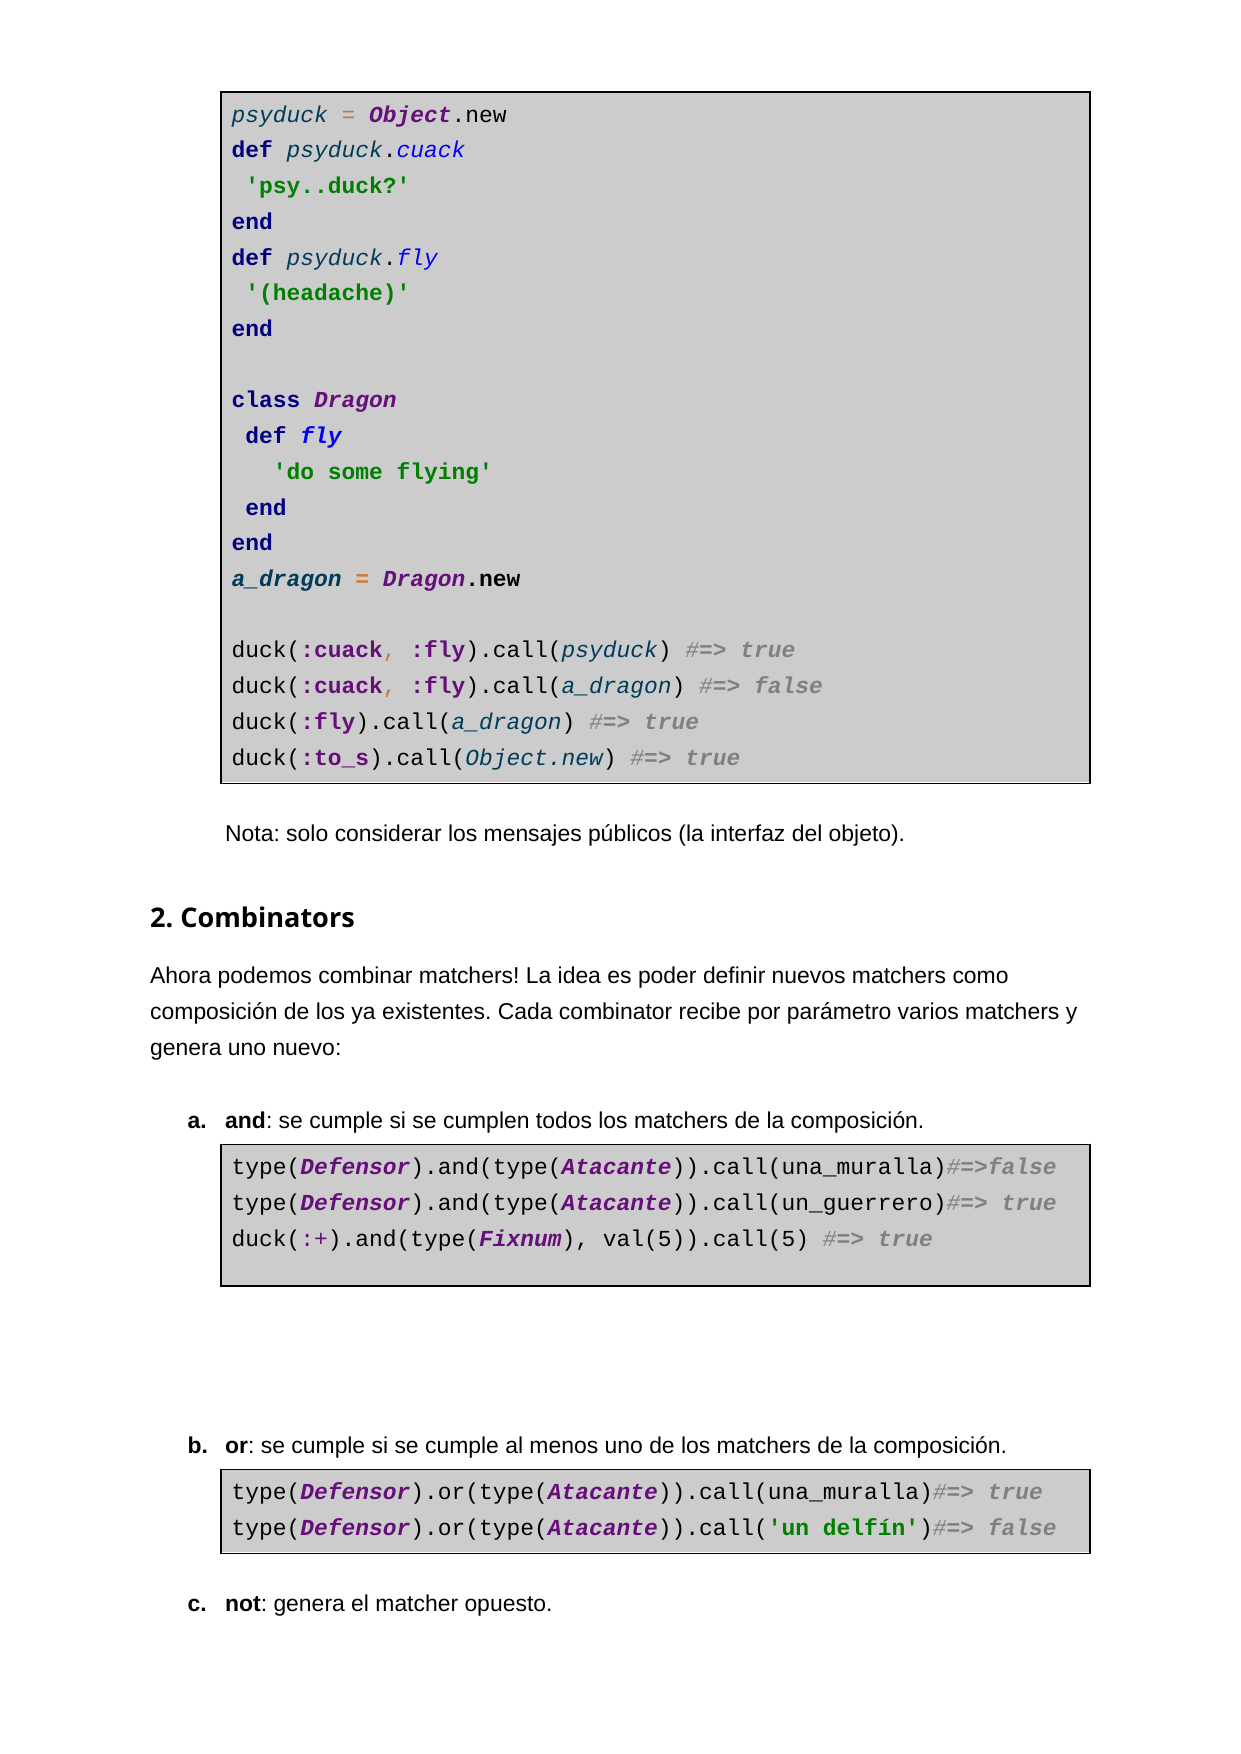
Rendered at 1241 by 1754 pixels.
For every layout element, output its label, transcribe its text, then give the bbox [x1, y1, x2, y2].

text Nota: solo considerar los mensajes públicos (la interfaz del objeto). [150, 820, 1090, 847]
subtitle 2. Combinators [150, 898, 1090, 935]
table_header type(Defensor).and(type(Atacante)).call(una_muralla)#=>false type(Defensor).and(type(Atacante)).call(un_guerrero)#=> true duck(:+).and(type(Fixnum), val(5)).call(5) #=> true [222, 1145, 1089, 1285]
text Ahora podemos combinar matchers! La idea es poder definir nuevos matchers como composición de los ya existentes. Cada combinator recibe por parámetro varios matchers y genera uno nuevo: [150, 962, 1090, 1061]
list not: genera el matcher opuesto. [187, 1590, 1090, 1617]
table_header psyduck = Object.new def psyduck.cuack 'psy..duck?' end def psyduck.fly '(headache)' end class Dragon def fly 'do some flying' end end a_dragon = Dragon.new duck(:cuack, :fly).call(psyduck) #=> true duck(:cuack, :fly).call(a_dragon) #=> false duck(:fly).call(a_dragon) #=> true duck(:to_s).call(Object.new) #=> true [222, 93, 1089, 782]
list or: se cumple si se cumple al menos uno de los matchers de la composición. [187, 1432, 1090, 1458]
list and: se cumple si se cumplen todos los matchers de la composición. [187, 1107, 1090, 1133]
table_header type(Defensor).or(type(Atacante)).call(una_muralla)#=> true type(Defensor).or(type(Atacante)).call('un delfín')#=> false [222, 1470, 1089, 1552]
